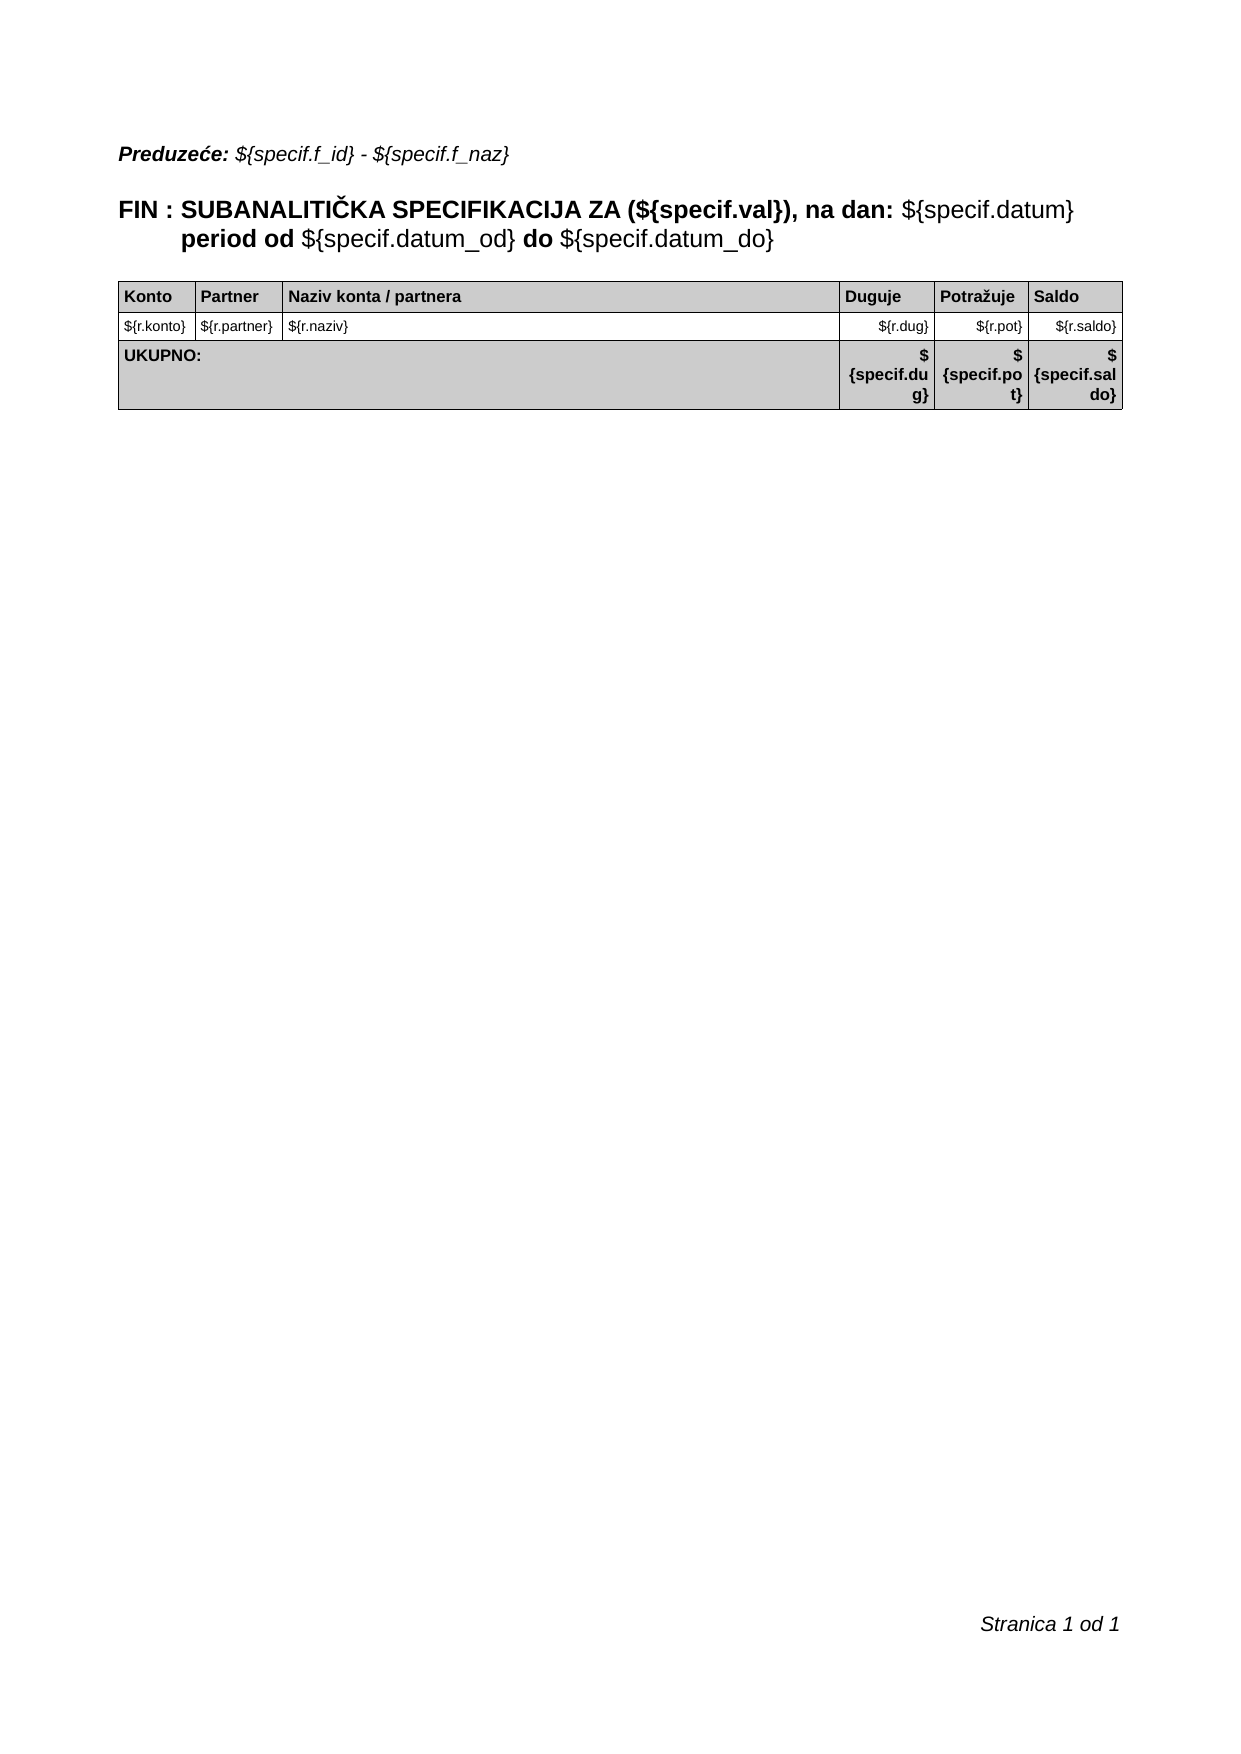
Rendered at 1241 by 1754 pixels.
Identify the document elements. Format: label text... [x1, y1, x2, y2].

table_cell UKUPNO: [119, 341, 839, 409]
table_cell ${r.partner} [196, 313, 282, 340]
table_header Duguje [840, 282, 934, 312]
table_cell ${r.pot} [935, 313, 1028, 340]
table_header Potražuje [935, 282, 1028, 312]
table_cell ${specif.pot} [935, 341, 1028, 409]
table_cell ${specif.dug} [840, 341, 934, 409]
table_cell ${r.saldo} [1029, 313, 1122, 340]
table_header Naziv konta / partnera [283, 282, 839, 312]
table_header Konto [119, 282, 195, 312]
table_header Partner [196, 282, 282, 312]
text FIN : SUBANALITIČKA SPECIFIKACIJA ZA (${specif.val}), na dan: ${specif.datum} period od ${specif.datum_od} do ${specif.datum_do} [118, 195, 1122, 252]
table_cell @table:table-row [#list specif.specif_item as r] @/table:table-row [/#list]${r.konto} [119, 313, 195, 340]
table_cell ${specif.saldo} [1029, 341, 1122, 409]
table_cell ${r.dug} [840, 313, 934, 340]
table_cell ${r.naziv} [283, 313, 839, 340]
table_header Saldo [1029, 282, 1122, 312]
text Preduzeće: ${specif.f_id} - ${specif.f_naz} [118, 142, 1122, 166]
